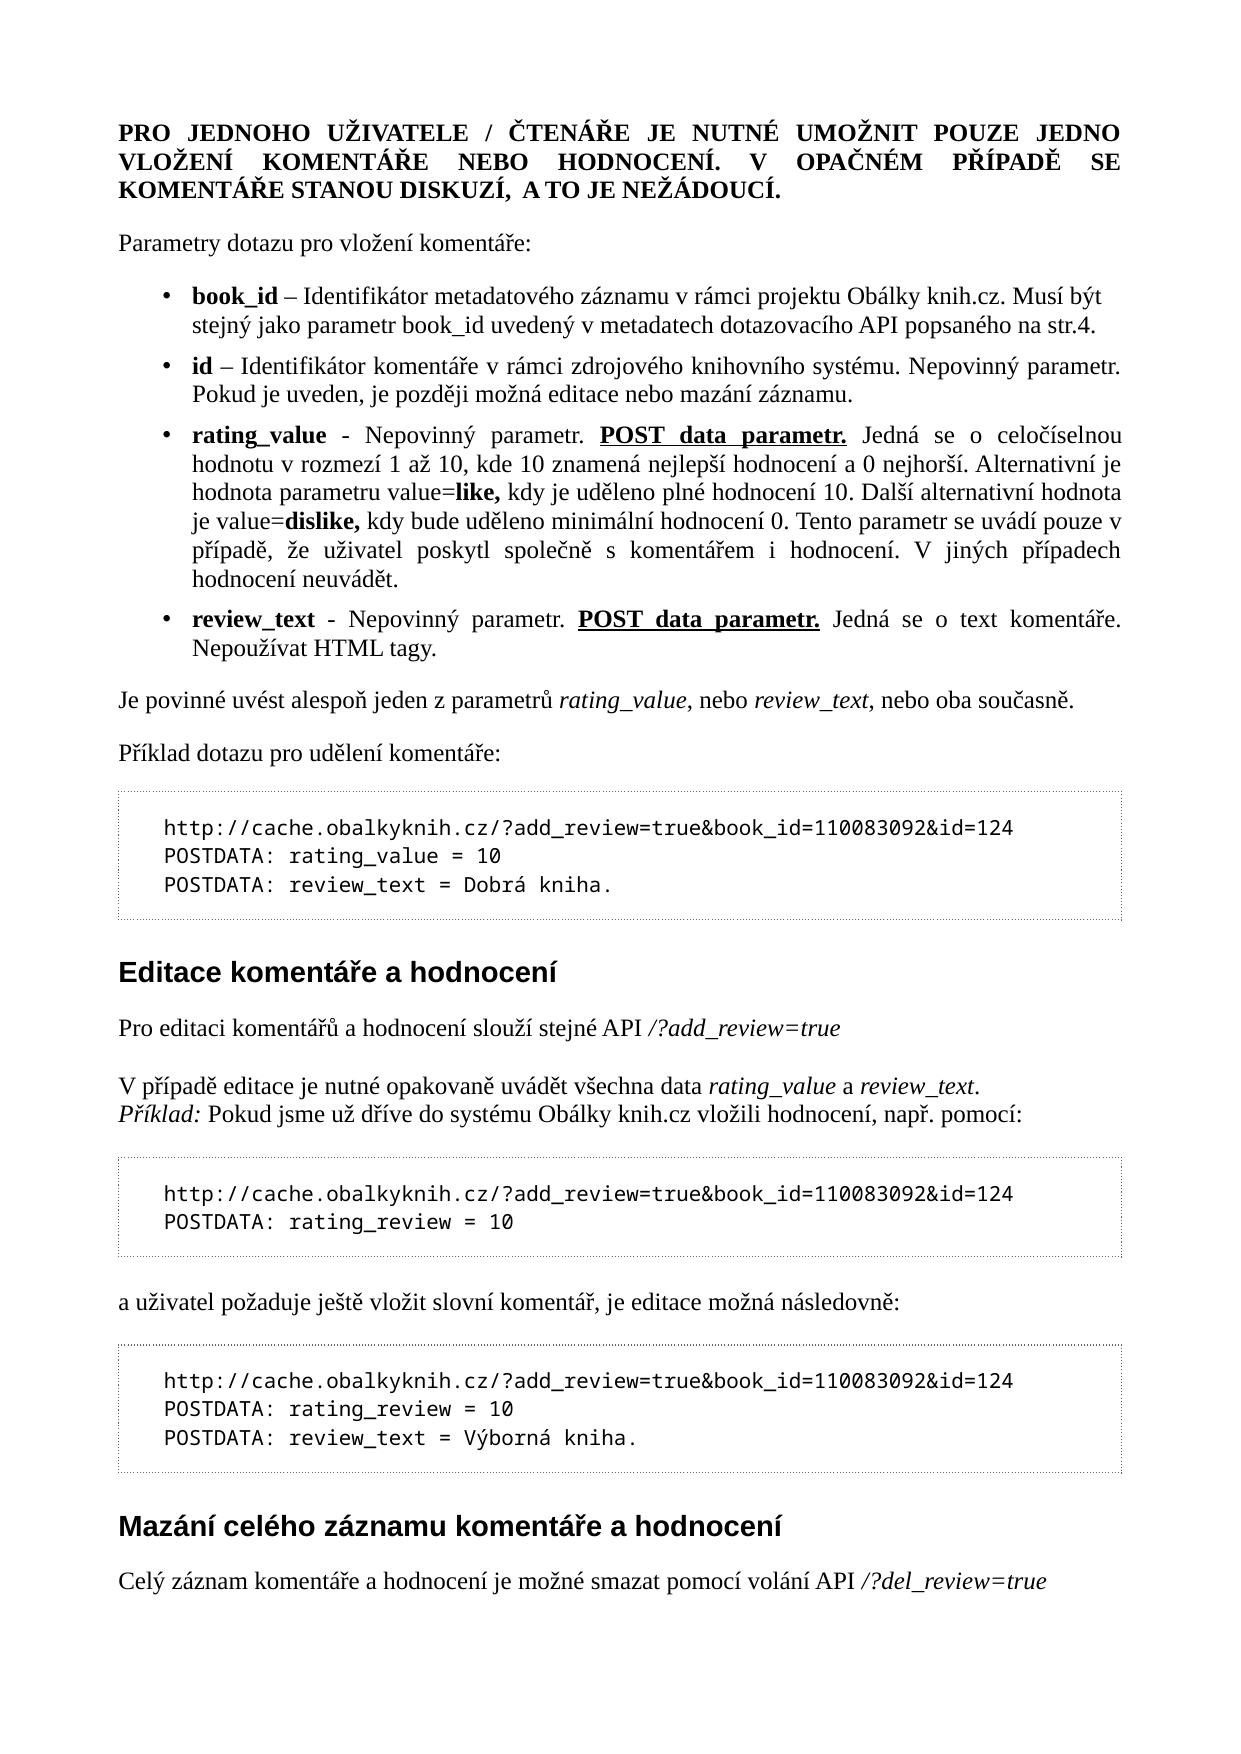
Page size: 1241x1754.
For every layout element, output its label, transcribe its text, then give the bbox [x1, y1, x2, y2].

list book_id – Identifikátor metadatového záznamu v rámci projektu Obálky knih.cz. Musí být stejný jako parametr book_id uvedený v metadatech dotazovacího API popsaného na str.4. [162, 281, 1122, 339]
text POSTDATA: review_text = Dobrá kniha. [118, 848, 1122, 920]
text V případě editace je nutné opakovaně uvádět všechna data rating_value a review_text. [118, 1071, 1122, 1099]
text Pro editaci komentářů a hodnocení slouží stejné API /?add_review=true [118, 1013, 1122, 1071]
list review_text - Nepovinný parametr. POST data parametr. Jedná se o text komentáře. Nepoužívat HTML tagy. [162, 604, 1122, 662]
text Je povinné uvést alespoň jeden z parametrů rating_value, nebo review_text, nebo oba současně. [118, 685, 1122, 714]
text a uživatel požaduje ještě vložit slovní komentář, je editace možná následovně: [118, 1287, 1122, 1316]
text Celý záznam komentáře a hodnocení je možné smazat pomocí volání API /?del_review=true [118, 1566, 1122, 1595]
list id – Identifikátor komentáře v rámci zdrojového knihovního systému. Nepovinný parametr. Pokud je uveden, je později možná editace nebo mazání záznamu. [162, 351, 1122, 408]
text http://cache.obalkyknih.cz/?add_review=true&book_id=110083092&id=124 POSTDATA: rating_review = 10 [118, 1157, 1122, 1257]
list rating_value - Nepovinný parametr. POST data parametr. Jedná se o celočíselnou hodnotu v rozmezí 1 až 10, kde 10 znamená nejlepší hodnocení a 0 nejhorší. Alternativní je hodnota parametru value=like, kdy je uděleno plné hodnocení 10. Další alternativní hodnota je value=dislike, kdy bude uděleno minimální hodnocení 0. Tento parametr se uvádí pouze v případě, že uživatel poskytl společně s komentářem i hodnocení. V jiných případech hodnocení neuvádět. [162, 420, 1122, 592]
text Příklad: Pokud jsme už dříve do systému Obálky knih.cz vložili hodnocení, např. pomocí: [118, 1099, 1122, 1157]
text PRO JEDNOHO UŽIVATELE / ČTENÁŘE JE NUTNÉ UMOŽNIT POUZE JEDNO VLOŽENÍ KOMENTÁŘE NEBO HODNOCENÍ. V OPAČNÉM PŘÍPADĚ SE KOMENTÁŘE STANOU DISKUZÍ, A TO JE NEŽÁDOUCÍ. [118, 118, 1122, 204]
text Parametry dotazu pro vložení komentáře: [118, 228, 1122, 257]
subtitle Editace komentáře a hodnocení [118, 956, 1122, 989]
text POSTDATA: review_text = Výborná kniha. [118, 1401, 1122, 1473]
text http://cache.obalkyknih.cz/?add_review=true&book_id=110083092&id=124 POSTDATA: rating_review = 10 [118, 1344, 1122, 1401]
text http://cache.obalkyknih.cz/?add_review=true&book_id=110083092&id=124 POSTDATA: rating_value = 10 [118, 791, 1122, 848]
subtitle Mazání celého záznamu komentáře a hodnocení [118, 1509, 1122, 1542]
text Příklad dotazu pro udělení komentáře: [118, 738, 1122, 767]
